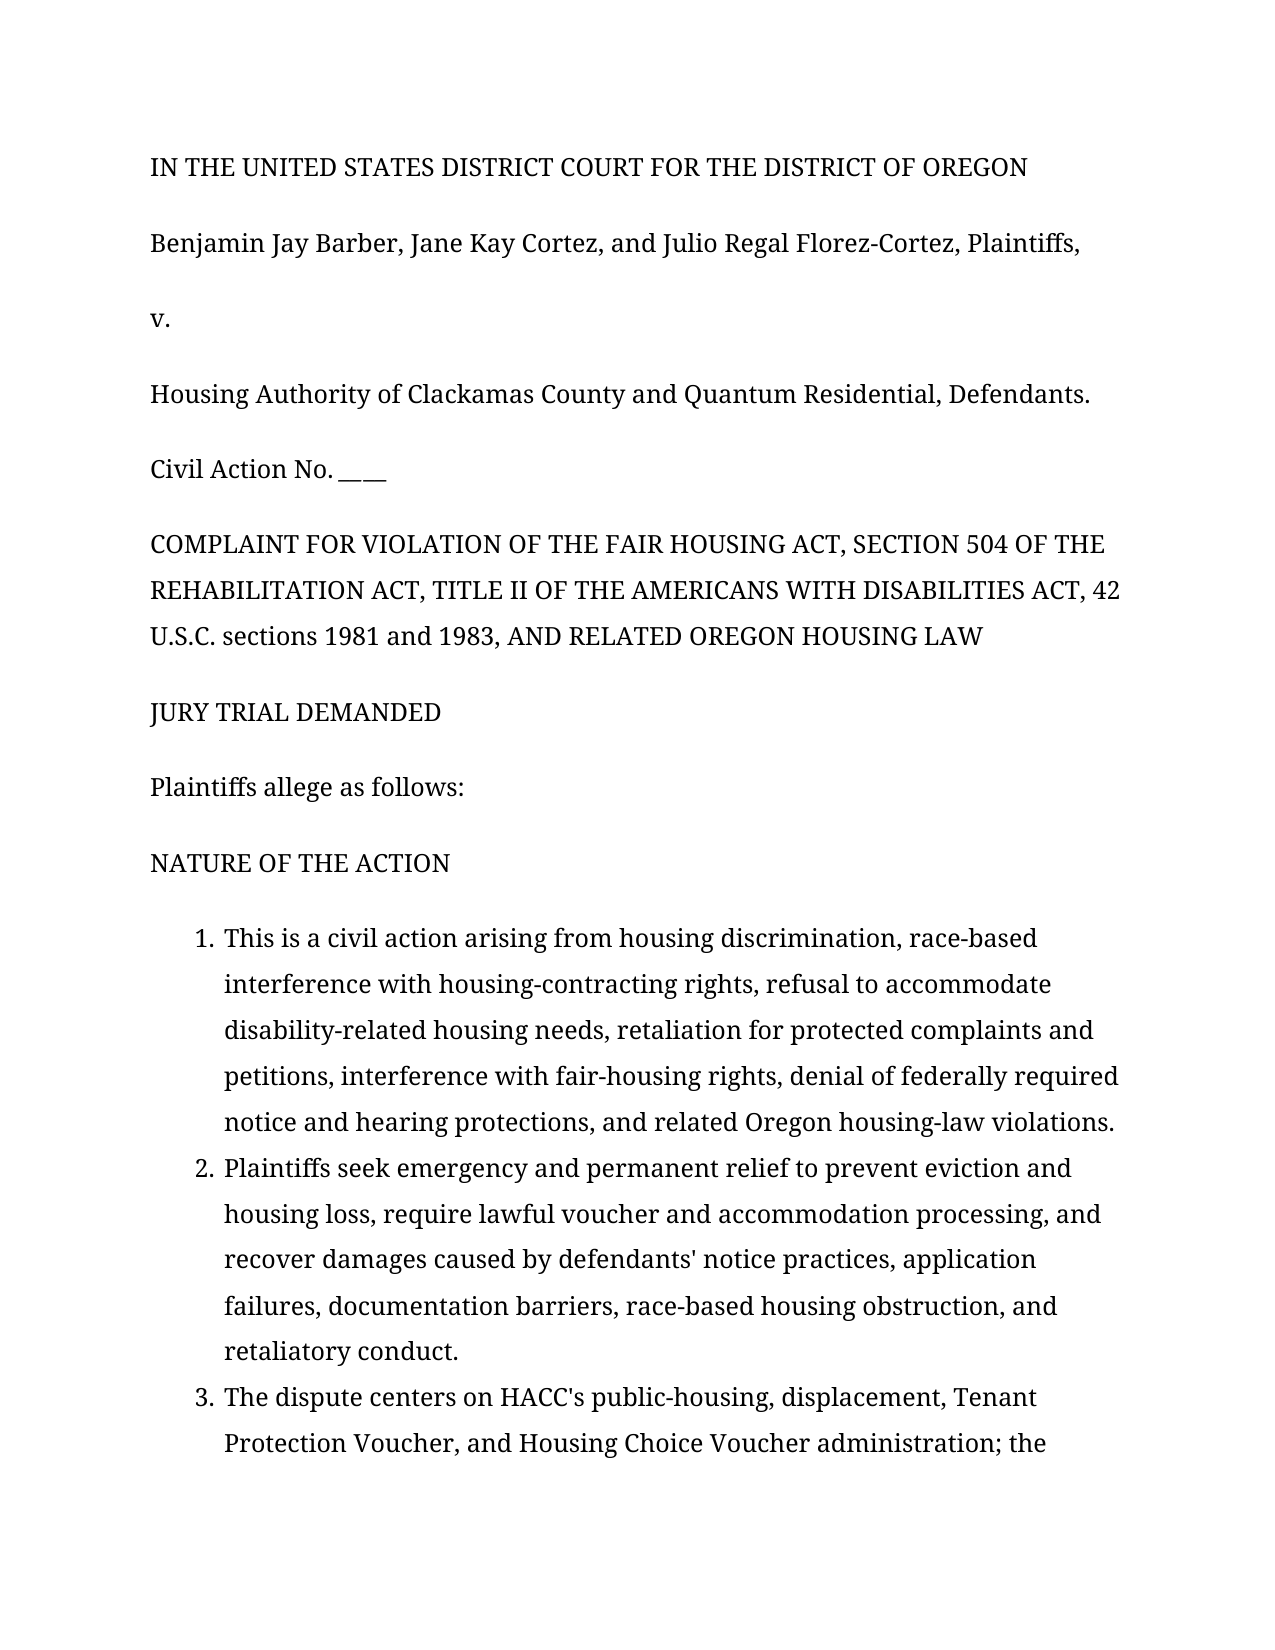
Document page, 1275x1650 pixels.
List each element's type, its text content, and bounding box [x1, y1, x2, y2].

text IN THE UNITED STATES DISTRICT COURT FOR THE DISTRICT OF OREGON [150, 150, 1125, 184]
list Plaintiffs seek emergency and permanent relief to prevent eviction and housing loss, require lawful voucher and accommodation processing, and recover damages caused by defendants' notice practices, application failures, documentation barriers, race-based housing obstruction, and retaliatory conduct. [194, 1150, 1125, 1368]
text JURY TRIAL DEMANDED [150, 694, 1125, 728]
list This is a civil action arising from housing discrimination, race-based interference with housing-contracting rights, refusal to accommodate disability-related housing needs, retaliation for protected complaints and petitions, interference with fair-housing rights, denial of federally required notice and hearing protections, and related Oregon housing-law violations. [194, 921, 1125, 1138]
text v. [150, 301, 1125, 335]
list The dispute centers on HACC's public-housing, displacement, Tenant Protection Voucher, and Housing Choice Voucher administration; the [194, 1380, 1125, 1460]
text NATURE OF THE ACTION [150, 845, 1125, 879]
text COMPLAINT FOR VIOLATION OF THE FAIR HOUSING ACT, SECTION 504 OF THE REHABILITATION ACT, TITLE II OF THE AMERICANS WITH DISABILITIES ACT, 42 U.S.C. sections 1981 and 1983, AND RELATED OREGON HOUSING LAW [150, 527, 1125, 653]
text Plaintiffs allege as follows: [150, 770, 1125, 804]
text Benjamin Jay Barber, Jane Kay Cortez, and Julio Regal Florez-Cortez, Plaintiffs, [150, 225, 1125, 259]
text Housing Authority of Clackamas County and Quantum Residential, Defendants. [150, 376, 1125, 410]
text Civil Action No. ____ [150, 452, 1125, 486]
